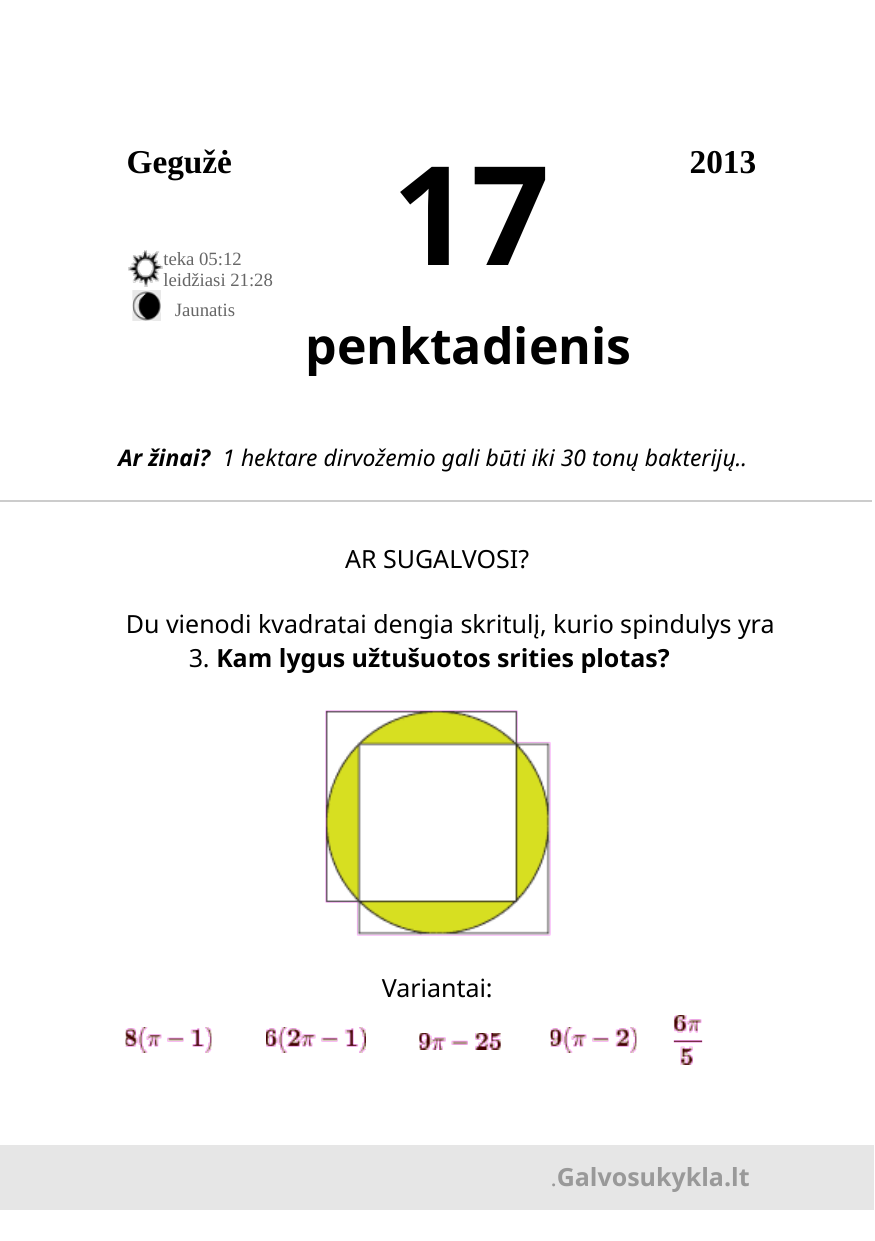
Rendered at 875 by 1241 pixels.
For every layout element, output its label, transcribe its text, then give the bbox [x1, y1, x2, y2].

text Variantai: [118, 937, 756, 1005]
table_header [118, 1005, 258, 1080]
text Ar žinai? 1 hektare dirvožemio gali būti iki 30 tonų bakterijų.. [118, 442, 756, 473]
table_header [412, 1005, 543, 1080]
picture [550, 1027, 637, 1053]
table_header Gegužė teka 05:12 leidžiasi 21:28 [118, 118, 298, 287]
table_header [543, 1005, 667, 1080]
text [118, 1080, 806, 1109]
picture [125, 1027, 212, 1053]
text AR SUGALVOSI? [118, 541, 756, 575]
table_header [259, 1005, 412, 1080]
table_header Jaunatis [118, 288, 298, 379]
table_header [667, 1005, 812, 1080]
picture [266, 1027, 366, 1053]
picture [323, 708, 552, 937]
picture [419, 1033, 501, 1050]
text Du vienodi kvadratai dengia skritulį, kurio spindulys yra 3. Kam lygus užtušuotos srities plotas? [118, 607, 776, 675]
picture [673, 1015, 703, 1065]
table_header 2013 [638, 118, 756, 379]
table_header 17 penktadienis [299, 118, 638, 379]
